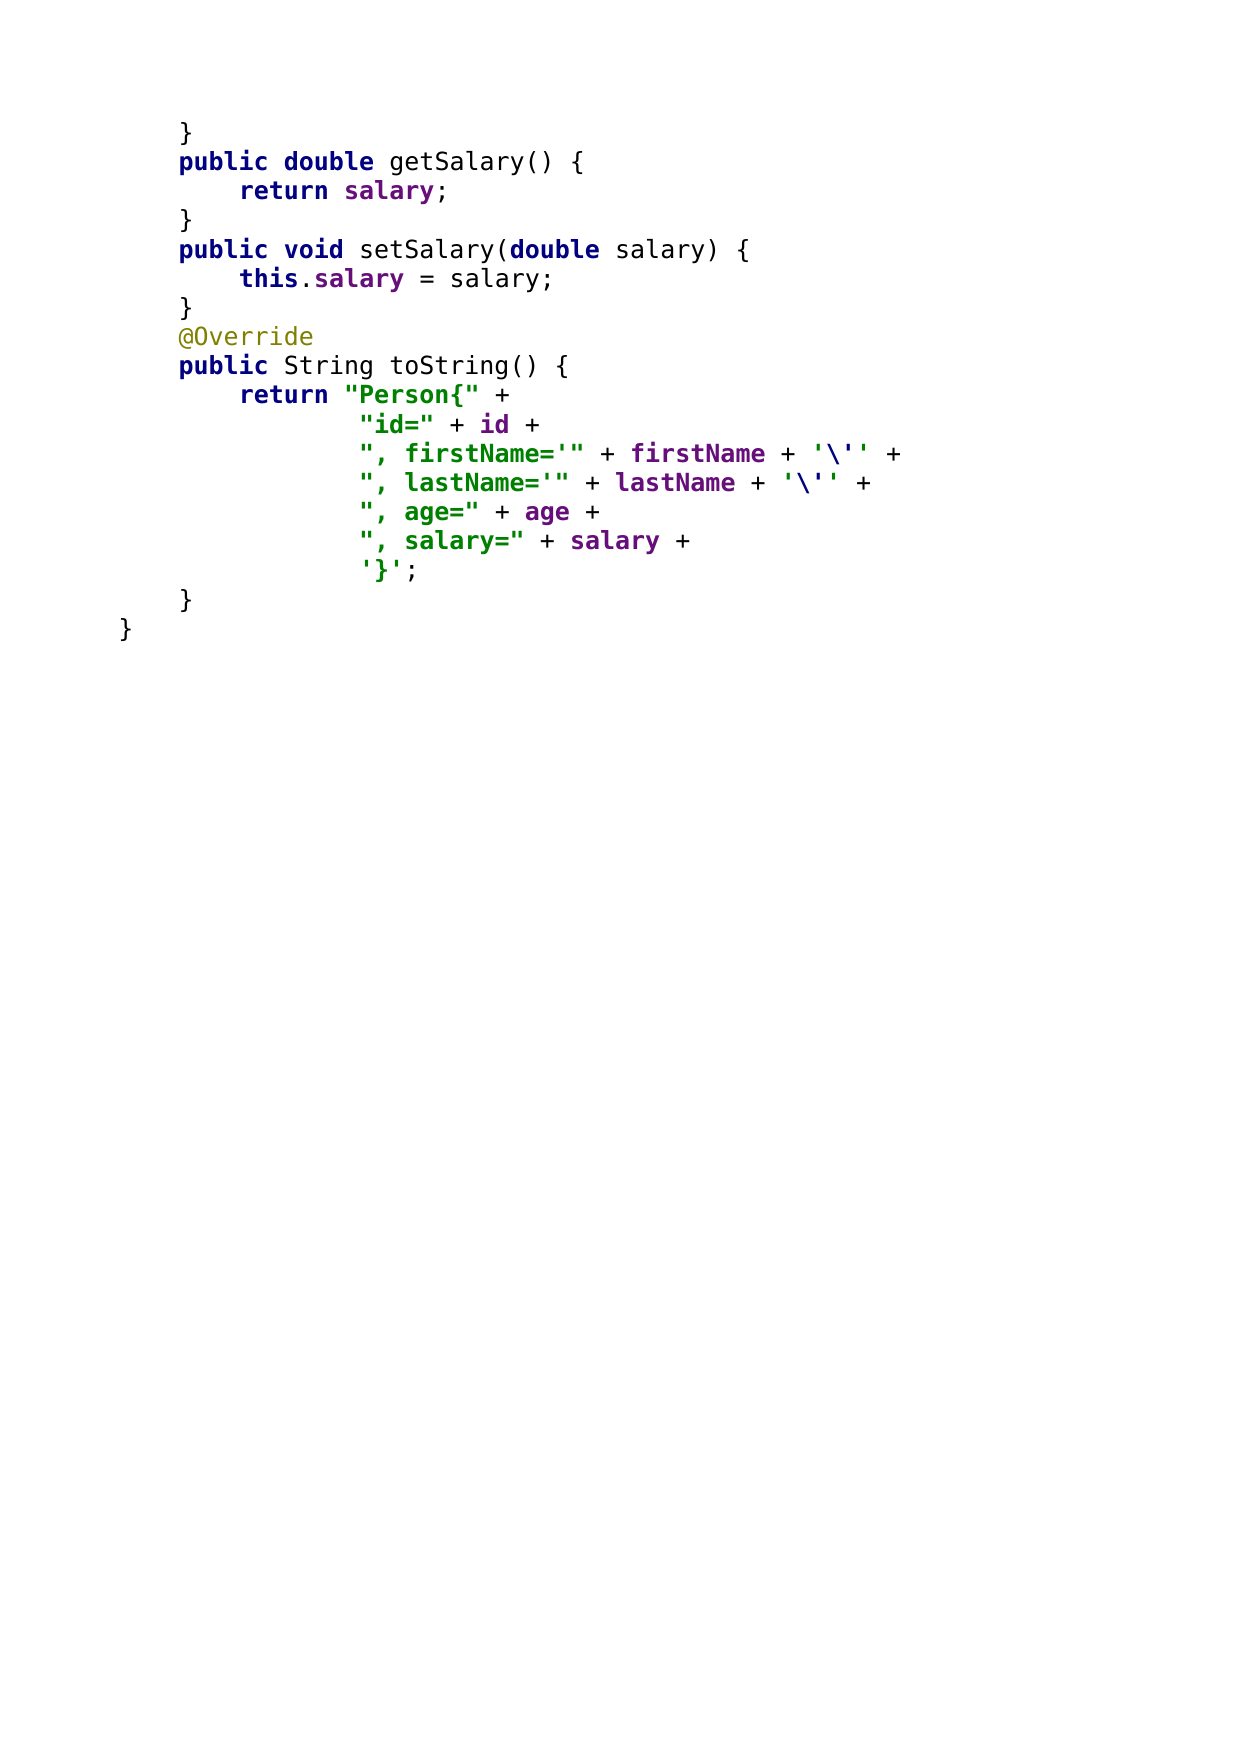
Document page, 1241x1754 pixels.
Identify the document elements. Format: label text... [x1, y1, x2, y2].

text public void setSalary(double salary) { [118, 235, 1122, 264]
text ", firstName='" + firstName + '\'' + [118, 439, 1122, 468]
text } [118, 585, 1122, 614]
text return salary; [118, 176, 1122, 206]
text ", lastName='" + lastName + '\'' + [118, 468, 1122, 497]
text return "Person{" + [118, 381, 1122, 410]
text "id=" + id + [118, 410, 1122, 439]
text @Override [118, 322, 1122, 351]
text '}'; [118, 556, 1122, 585]
text ", salary=" + salary + [118, 526, 1122, 556]
text this.salary = salary; [118, 264, 1122, 293]
text public String toString() { [118, 351, 1122, 381]
text } [118, 614, 1122, 643]
text public double getSalary() { [118, 147, 1122, 176]
text } [118, 293, 1122, 322]
text } [118, 118, 1122, 147]
text } [118, 206, 1122, 235]
text ", age=" + age + [118, 497, 1122, 526]
